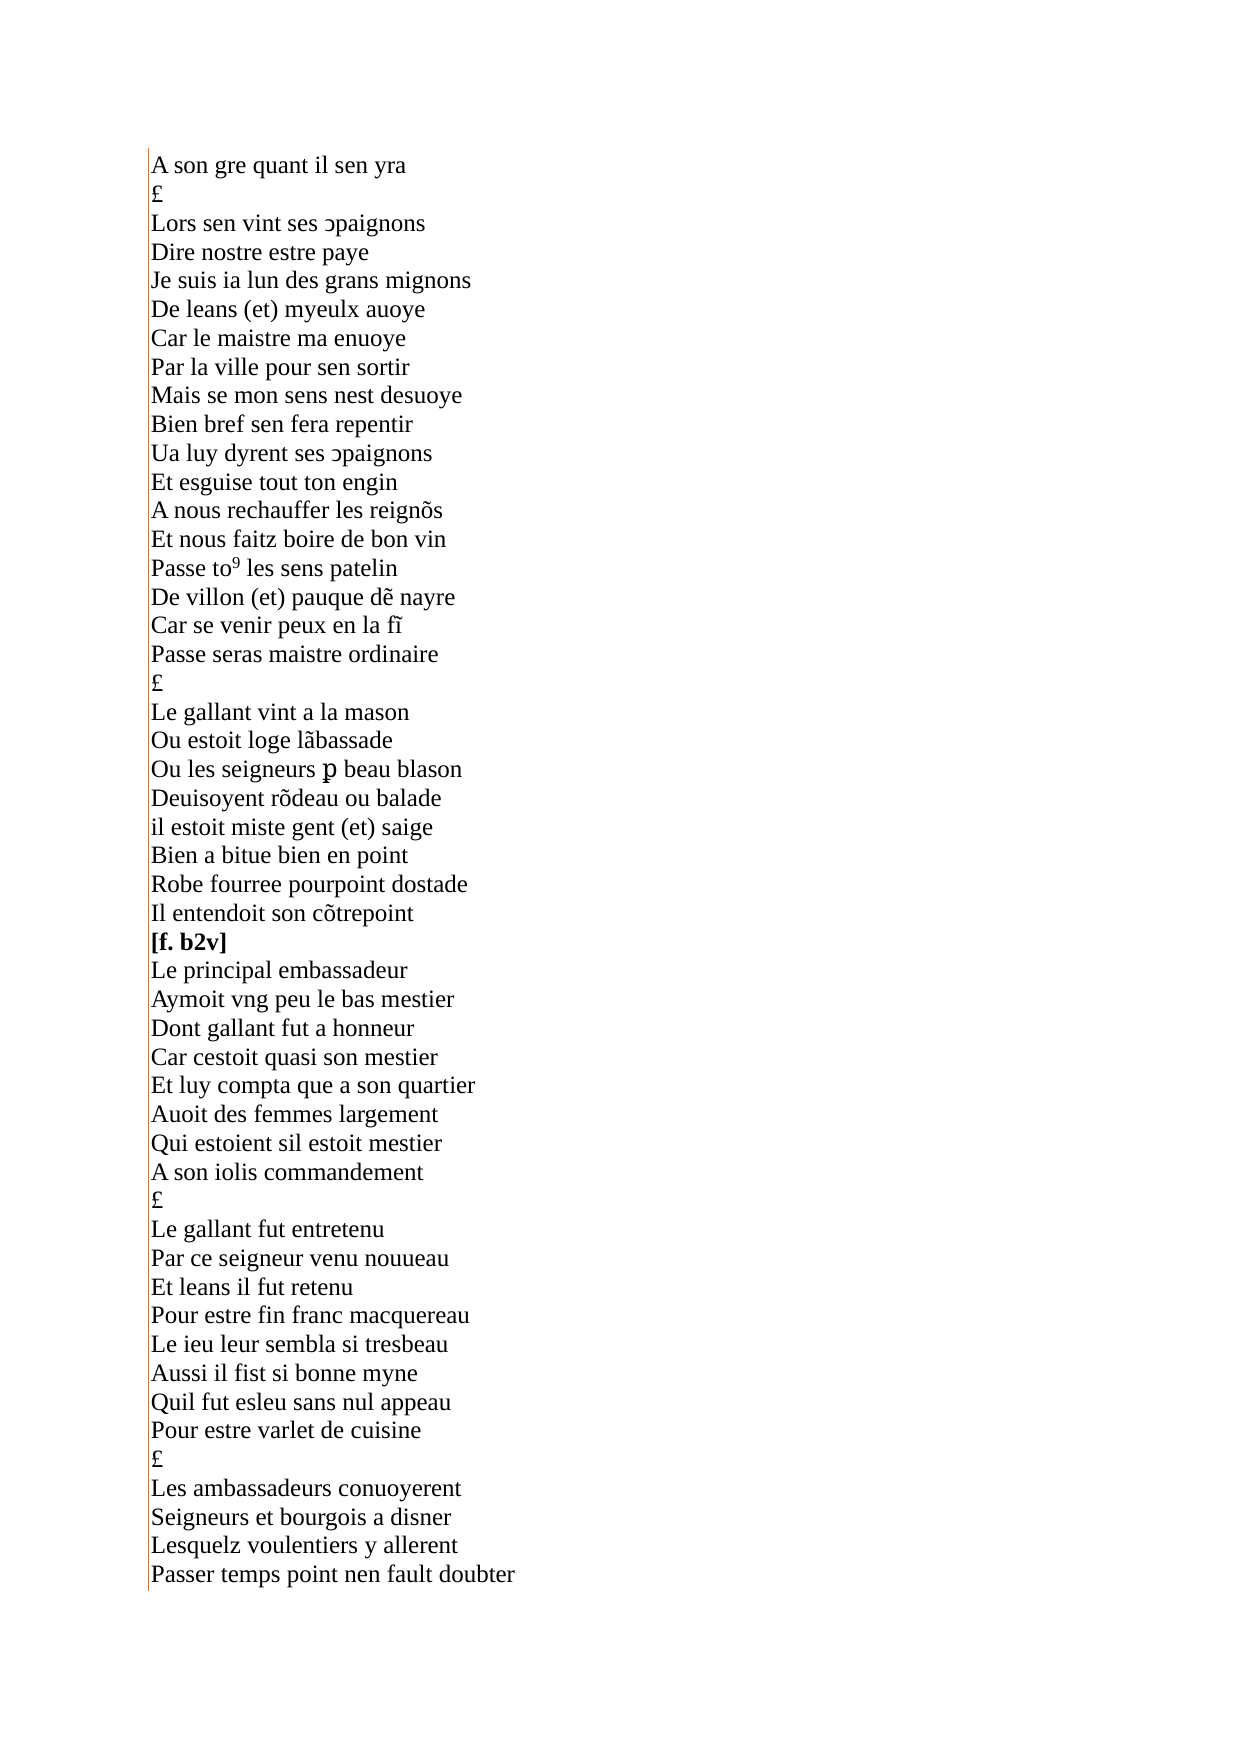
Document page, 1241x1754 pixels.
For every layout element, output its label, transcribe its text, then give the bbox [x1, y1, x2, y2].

text Lors sen vint ses ↄpaignons [149, 208, 1093, 237]
text Bien a bitue bien en point [149, 841, 1093, 869]
text Le ieu leur sembla si tresbeau [149, 1329, 1093, 1358]
text £ [149, 668, 1093, 697]
text Il entendoit son cõtrepoint [149, 898, 1093, 927]
text Passe to9 les sens patelin [149, 553, 1093, 582]
text Deuisoyent rõdeau ou balade [149, 783, 1093, 812]
text Par la ville pour sen sortir [149, 352, 1093, 381]
text Le gallant fut entretenu [149, 1214, 1093, 1243]
text Auoit des femmes largement [149, 1099, 1093, 1128]
text Aymoit vng peu le bas mestier [149, 984, 1093, 1013]
text A son gre quant il sen yra [149, 148, 1093, 179]
text Dire nostre estre paye [149, 237, 1093, 266]
text Ua luy dyrent ses ↄpaignons [149, 438, 1093, 467]
text De villon (et) pauque dẽ nayre [149, 582, 1093, 611]
text Ou les seigneurs ꝑ beau blason [149, 754, 1093, 783]
text A son iolis commandement [149, 1157, 1093, 1186]
text Mais se mon sens nest desuoye [149, 381, 1093, 409]
text Et luy compta que a son quartier [149, 1071, 1093, 1099]
text Pour estre fin franc macquereau [149, 1301, 1093, 1329]
text Le principal embassadeur [149, 956, 1093, 984]
text A nous rechauffer les reignõs [149, 496, 1093, 524]
text Les ambassadeurs conuoyerent [149, 1473, 1093, 1502]
text Et esguise tout ton engin [149, 467, 1093, 496]
text £ [149, 1444, 1093, 1473]
text Je suis ia lun des grans mignons [149, 266, 1093, 294]
text il estoit miste gent (et) saige [149, 812, 1093, 841]
text Pour estre varlet de cuisine [149, 1416, 1093, 1444]
text De leans (et) myeulx auoye [149, 294, 1093, 323]
text Seigneurs et bourgois a disner [149, 1502, 1093, 1531]
text £ [149, 1186, 1093, 1214]
text Passer temps point nen fault doubter [149, 1559, 1093, 1591]
text Car cestoit quasi son mestier [149, 1042, 1093, 1071]
text Lesquelz voulentiers y allerent [149, 1531, 1093, 1559]
text [f. b2v] [149, 927, 1093, 956]
text Passe seras maistre ordinaire [149, 639, 1093, 668]
text Et nous faitz boire de bon vin [149, 524, 1093, 553]
text Par ce seigneur venu nouueau [149, 1243, 1093, 1272]
text Car le maistre ma enuoye [149, 323, 1093, 352]
text £ [149, 179, 1093, 208]
text Le gallant vint a la mason [149, 697, 1093, 726]
text Robe fourree pourpoint dostade [149, 869, 1093, 898]
text Bien bref sen fera repentir [149, 409, 1093, 438]
text Dont gallant fut a honneur [149, 1013, 1093, 1042]
text Car se venir peux en la fĩ [149, 611, 1093, 639]
text Ou estoit loge lãbassade [149, 726, 1093, 754]
text Et leans il fut retenu [149, 1272, 1093, 1301]
text Quil fut esleu sans nul appeau [149, 1387, 1093, 1416]
text Aussi il fist si bonne myne [149, 1358, 1093, 1387]
text Qui estoient sil estoit mestier [149, 1128, 1093, 1157]
